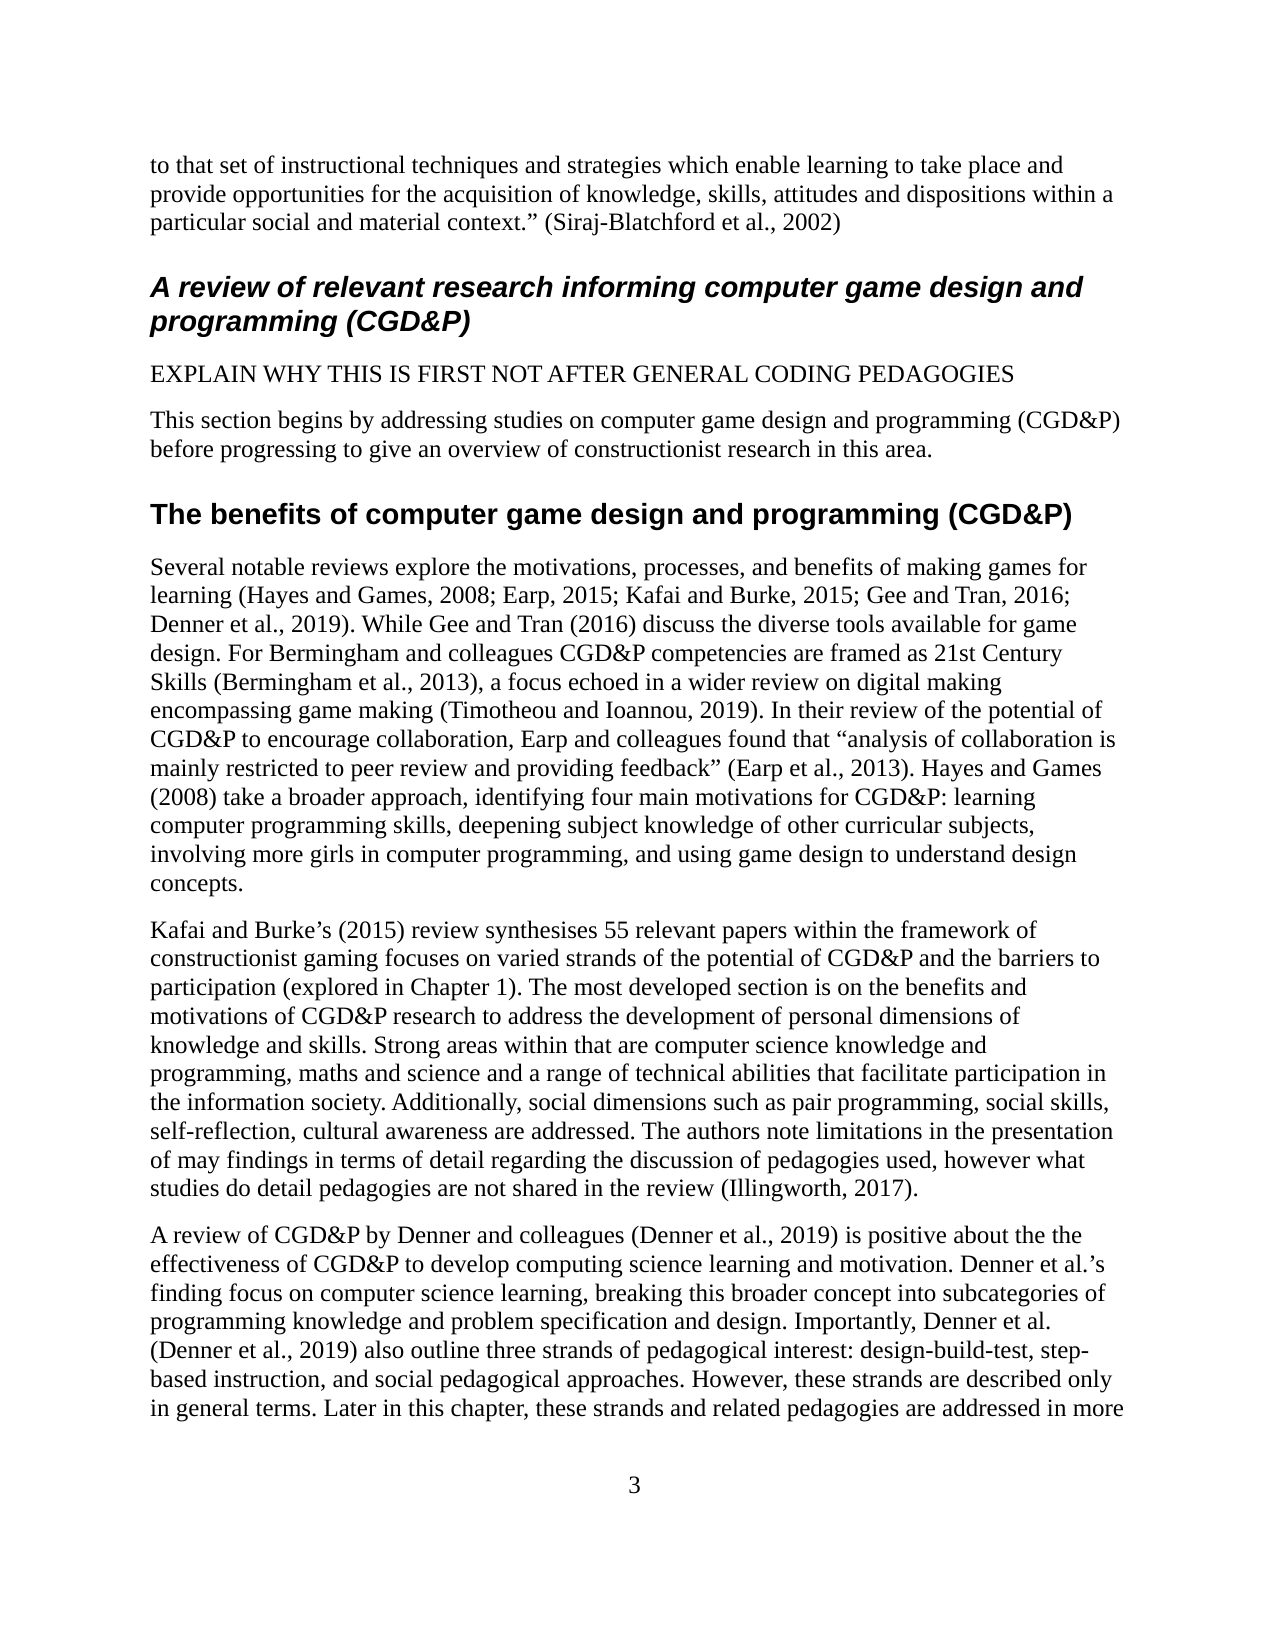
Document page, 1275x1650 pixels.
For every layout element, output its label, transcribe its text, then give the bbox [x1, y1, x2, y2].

text A review of CGD&P by Denner and colleagues (Denner et al., 2019) is positive about the the effectiveness of CGD&P to develop computing science learning and motivation. Denner et al.’s finding focus on computer science learning, breaking this broader concept into subcategories of programming knowledge and problem specification and design. Importantly, Denner et al. (Denner et al., 2019) also outline three strands of pedagogical interest: design-build-test, step-based instruction, and social pedagogical approaches. However, these strands are described only in general terms. Later in this chapter, these strands and related pedagogies are addressed in more [150, 1220, 1125, 1421]
text Several notable reviews explore the motivations, processes, and benefits of making games for learning (Hayes and Games, 2008; Earp, 2015; Kafai and Burke, 2015; Gee and Tran, 2016; Denner et al., 2019). While Gee and Tran (2016) discuss the diverse tools available for game design. For Bermingham and colleagues CGD&P competencies are framed as 21st Century Skills (Bermingham et al., 2013), a focus echoed in a wider review on digital making encompassing game making (Timotheou and Ioannou, 2019). In their review of the potential of CGD&P to encourage collaboration, Earp and colleagues found that “analysis of collaboration is mainly restricted to peer review and providing feedback” (Earp et al., 2013). Hayes and Games (2008) take a broader approach, identifying four main motivations for CGD&P: learning computer programming skills, deepening subject knowledge of other curricular subjects, involving more girls in computer programming, and using game design to understand design concepts. [150, 552, 1125, 897]
text to that set of instructional techniques and strategies which enable learning to take place and provide opportunities for the acquisition of knowledge, skills, attitudes and dispositions within a particular social and material context.” (Siraj-Blatchford et al., 2002) [150, 150, 1125, 236]
subtitle The benefits of computer game design and programming (CGD&P) [150, 497, 1125, 530]
text This section begins by addressing studies on computer game design and programming (CGD&P) before progressing to give an overview of constructionist research in this area. [150, 405, 1125, 463]
text Kafai and Burke’s (2015) review synthesises 55 relevant papers within the framework of constructionist gaming focuses on varied strands of the potential of CGD&P and the barriers to participation (explored in Chapter 1). The most developed section is on the benefits and motivations of CGD&P research to address the development of personal dimensions of knowledge and skills. Strong areas within that are computer science knowledge and programming, maths and science and a range of technical abilities that facilitate participation in the information society. Additionally, social dimensions such as pair programming, social skills, self-reflection, cultural awareness are addressed. The authors note limitations in the presentation of may findings in terms of detail regarding the discussion of pedagogies used, however what studies do detail pedagogies are not shared in the review (Illingworth, 2017). [150, 915, 1125, 1202]
text EXPLAIN WHY THIS IS FIRST NOT AFTER GENERAL CODING PEDAGOGIES [150, 359, 1125, 387]
subtitle A review of relevant research informing computer game design and programming (CGD&P) [150, 270, 1125, 337]
